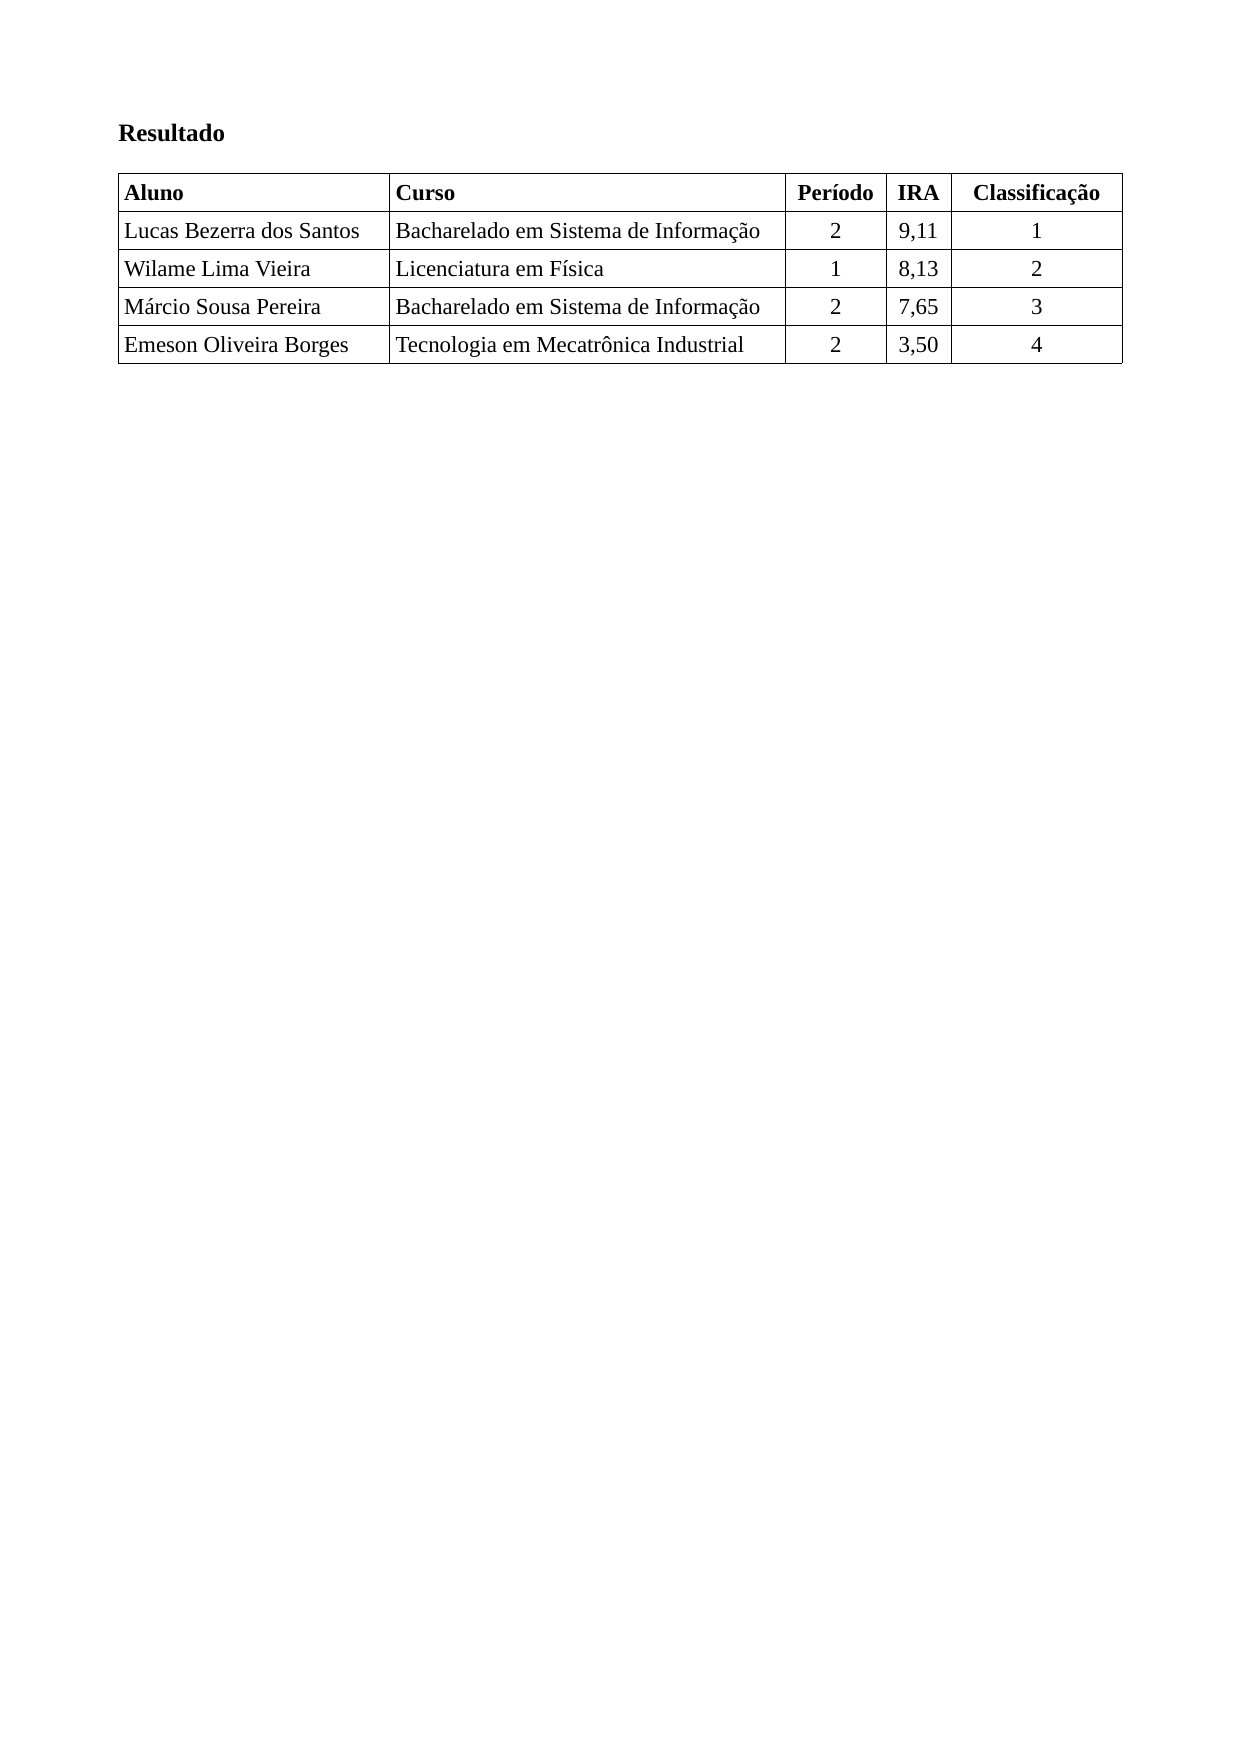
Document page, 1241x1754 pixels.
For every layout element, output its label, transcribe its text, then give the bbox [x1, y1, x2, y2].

table_cell 9,11 [887, 212, 951, 249]
table_cell Bacharelado em Sistema de Informação [390, 288, 785, 325]
table_cell 1 [786, 250, 886, 287]
table_cell 3 [952, 288, 1122, 325]
table_cell 2 [786, 288, 886, 325]
table_header Classificação [952, 174, 1122, 211]
table_header Curso [390, 174, 785, 211]
table_header Aluno [119, 174, 389, 211]
table_cell 3,50 [887, 326, 951, 363]
table_cell 4 [952, 326, 1122, 363]
table_cell 2 [786, 212, 886, 249]
table_cell 2 [786, 326, 886, 363]
table_cell 1 [952, 212, 1122, 249]
table_cell Wilame Lima Vieira [119, 250, 389, 287]
table_header Período [786, 174, 886, 211]
table_header IRA [887, 174, 951, 211]
table_cell Emeson Oliveira Borges [119, 326, 389, 363]
table_cell 8,13 [887, 250, 951, 287]
table_cell Lucas Bezerra dos Santos [119, 212, 389, 249]
table_cell Márcio Sousa Pereira [119, 288, 389, 325]
table_cell Bacharelado em Sistema de Informação [390, 212, 785, 249]
table_cell 7,65 [887, 288, 951, 325]
table_cell Licenciatura em Física [390, 250, 785, 287]
table_cell 2 [952, 250, 1122, 287]
text Resultado [118, 118, 1122, 147]
table_cell Tecnologia em Mecatrônica Industrial [390, 326, 785, 363]
